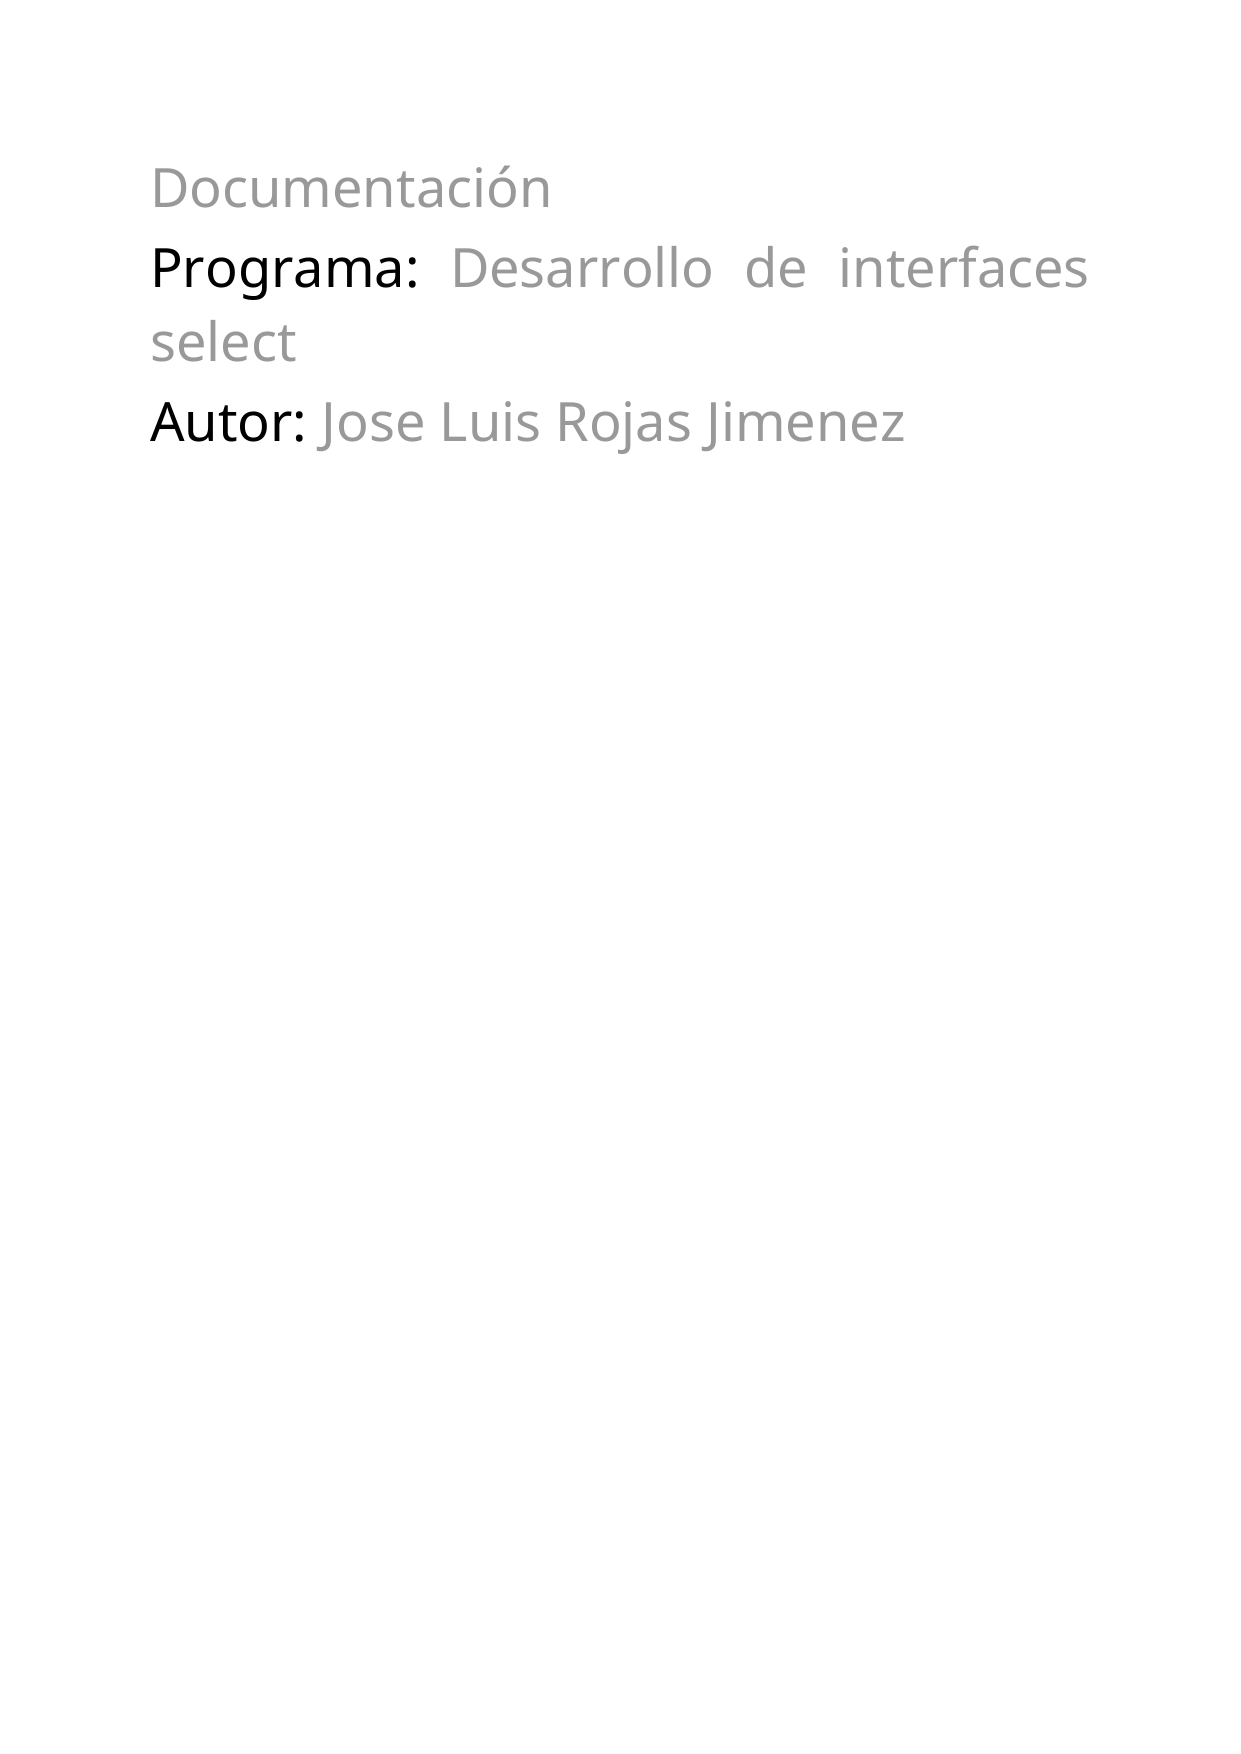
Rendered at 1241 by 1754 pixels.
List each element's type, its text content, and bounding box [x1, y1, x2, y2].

title Autor: Jose Luis Rojas Jimenez [150, 384, 1090, 457]
title Documentación [150, 150, 1090, 224]
title Programa: Desarrollo de interfaces select [150, 230, 1090, 377]
